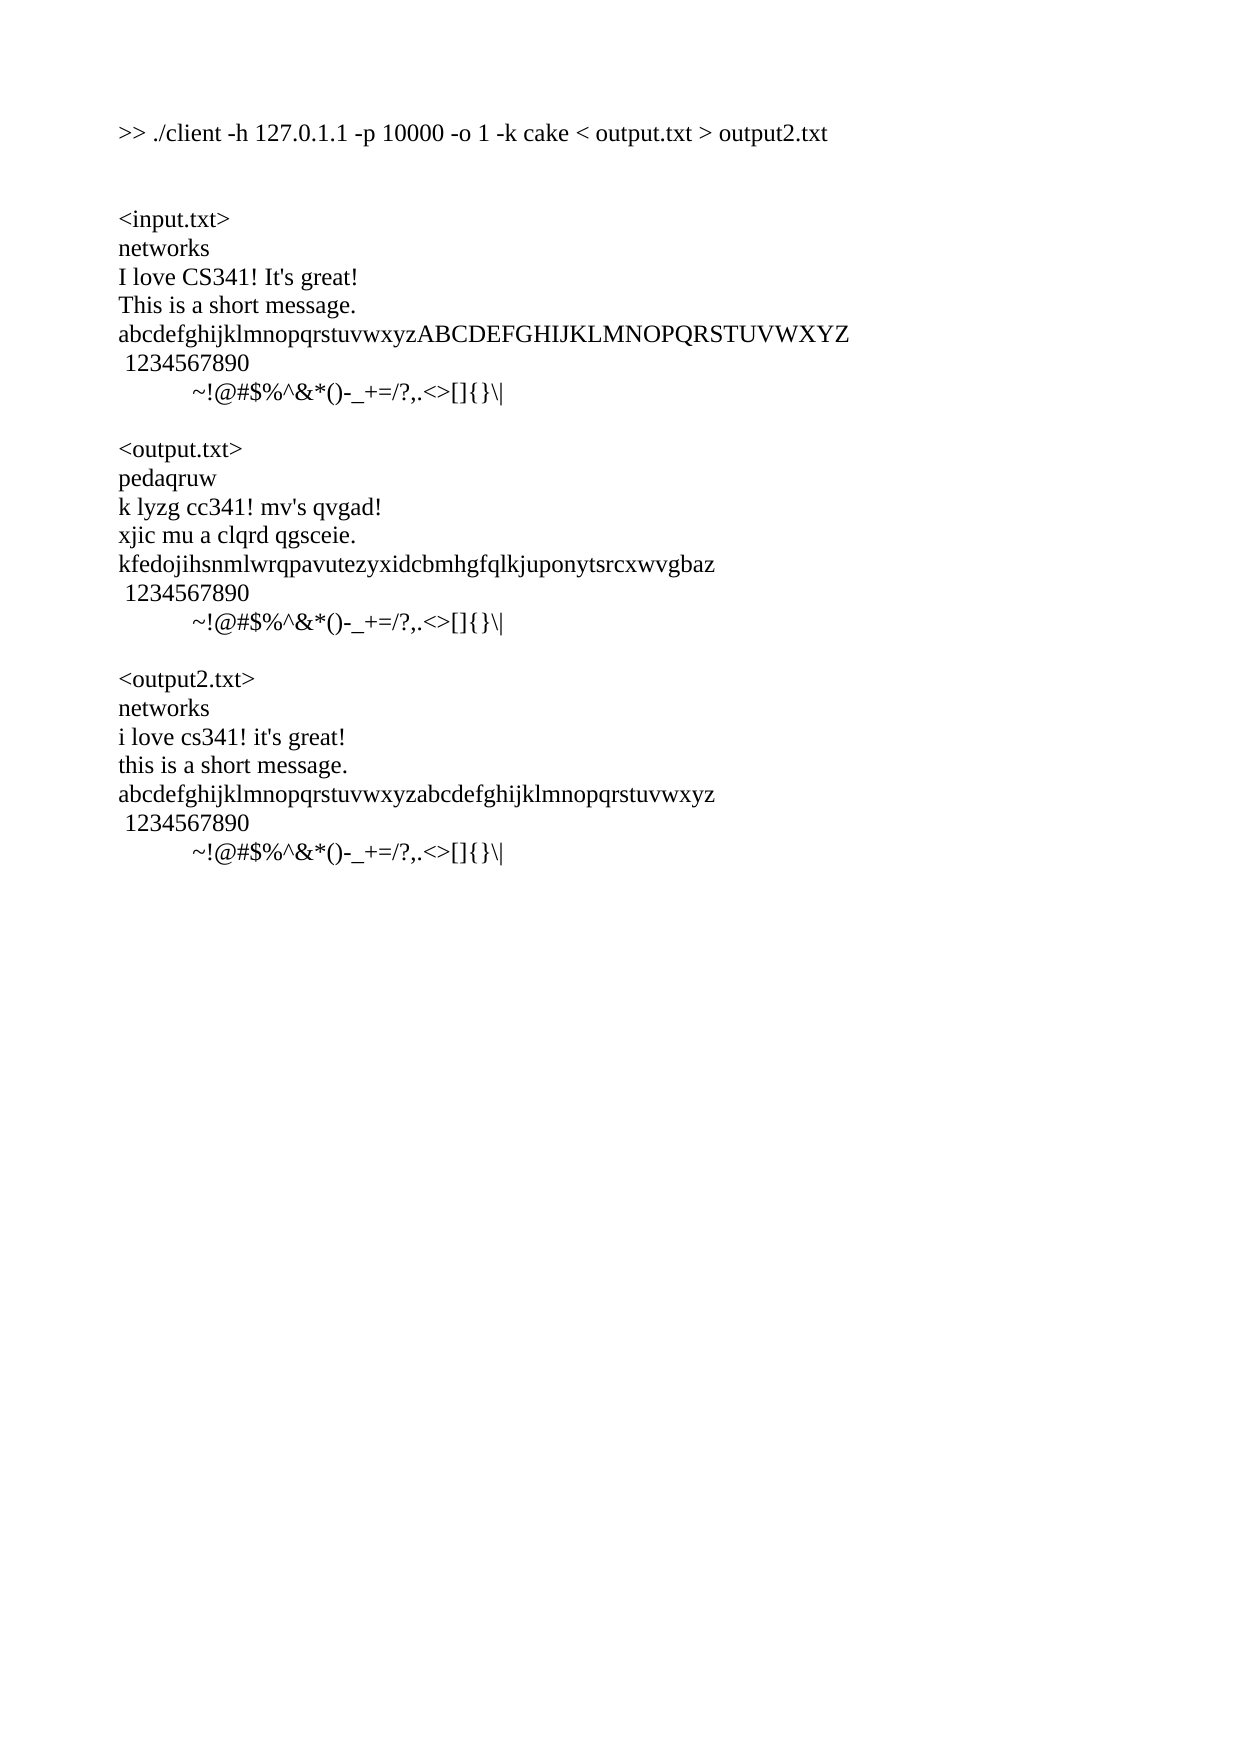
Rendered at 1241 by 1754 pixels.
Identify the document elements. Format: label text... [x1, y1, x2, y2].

text xjic mu a clqrd qgsceie. [118, 521, 1122, 549]
text networks [118, 693, 1122, 722]
text networks [118, 233, 1122, 262]
text this is a short message. [118, 751, 1122, 779]
text kfedojihsnmlwrqpavutezyxidcbmhgfqlkjuponytsrcxwvgbaz [118, 549, 1122, 578]
text >> ./client -h 127.0.1.1 -p 10000 -o 1 -k cake < output.txt > output2.txt [118, 118, 1122, 147]
text <output.txt> [118, 434, 1122, 463]
text pedaqruw [118, 463, 1122, 492]
text k lyzg cc341! mv's qvgad! [118, 492, 1122, 521]
text <output2.txt> [118, 664, 1122, 693]
text 1234567890 [118, 808, 1122, 837]
text 1234567890 [118, 348, 1122, 377]
text ~!@#$%^&*()-_+=/?,.<>[]{}\| [118, 607, 1122, 636]
text abcdefghijklmnopqrstuvwxyzabcdefghijklmnopqrstuvwxyz [118, 779, 1122, 808]
text i love cs341! it's great! [118, 722, 1122, 751]
text ~!@#$%^&*()-_+=/?,.<>[]{}\| [118, 837, 1122, 866]
text ~!@#$%^&*()-_+=/?,.<>[]{}\| [118, 377, 1122, 406]
text abcdefghijklmnopqrstuvwxyzABCDEFGHIJKLMNOPQRSTUVWXYZ [118, 319, 1122, 348]
text 1234567890 [118, 578, 1122, 607]
text This is a short message. [118, 291, 1122, 319]
text I love CS341! It's great! [118, 262, 1122, 291]
text <input.txt> [118, 204, 1122, 233]
